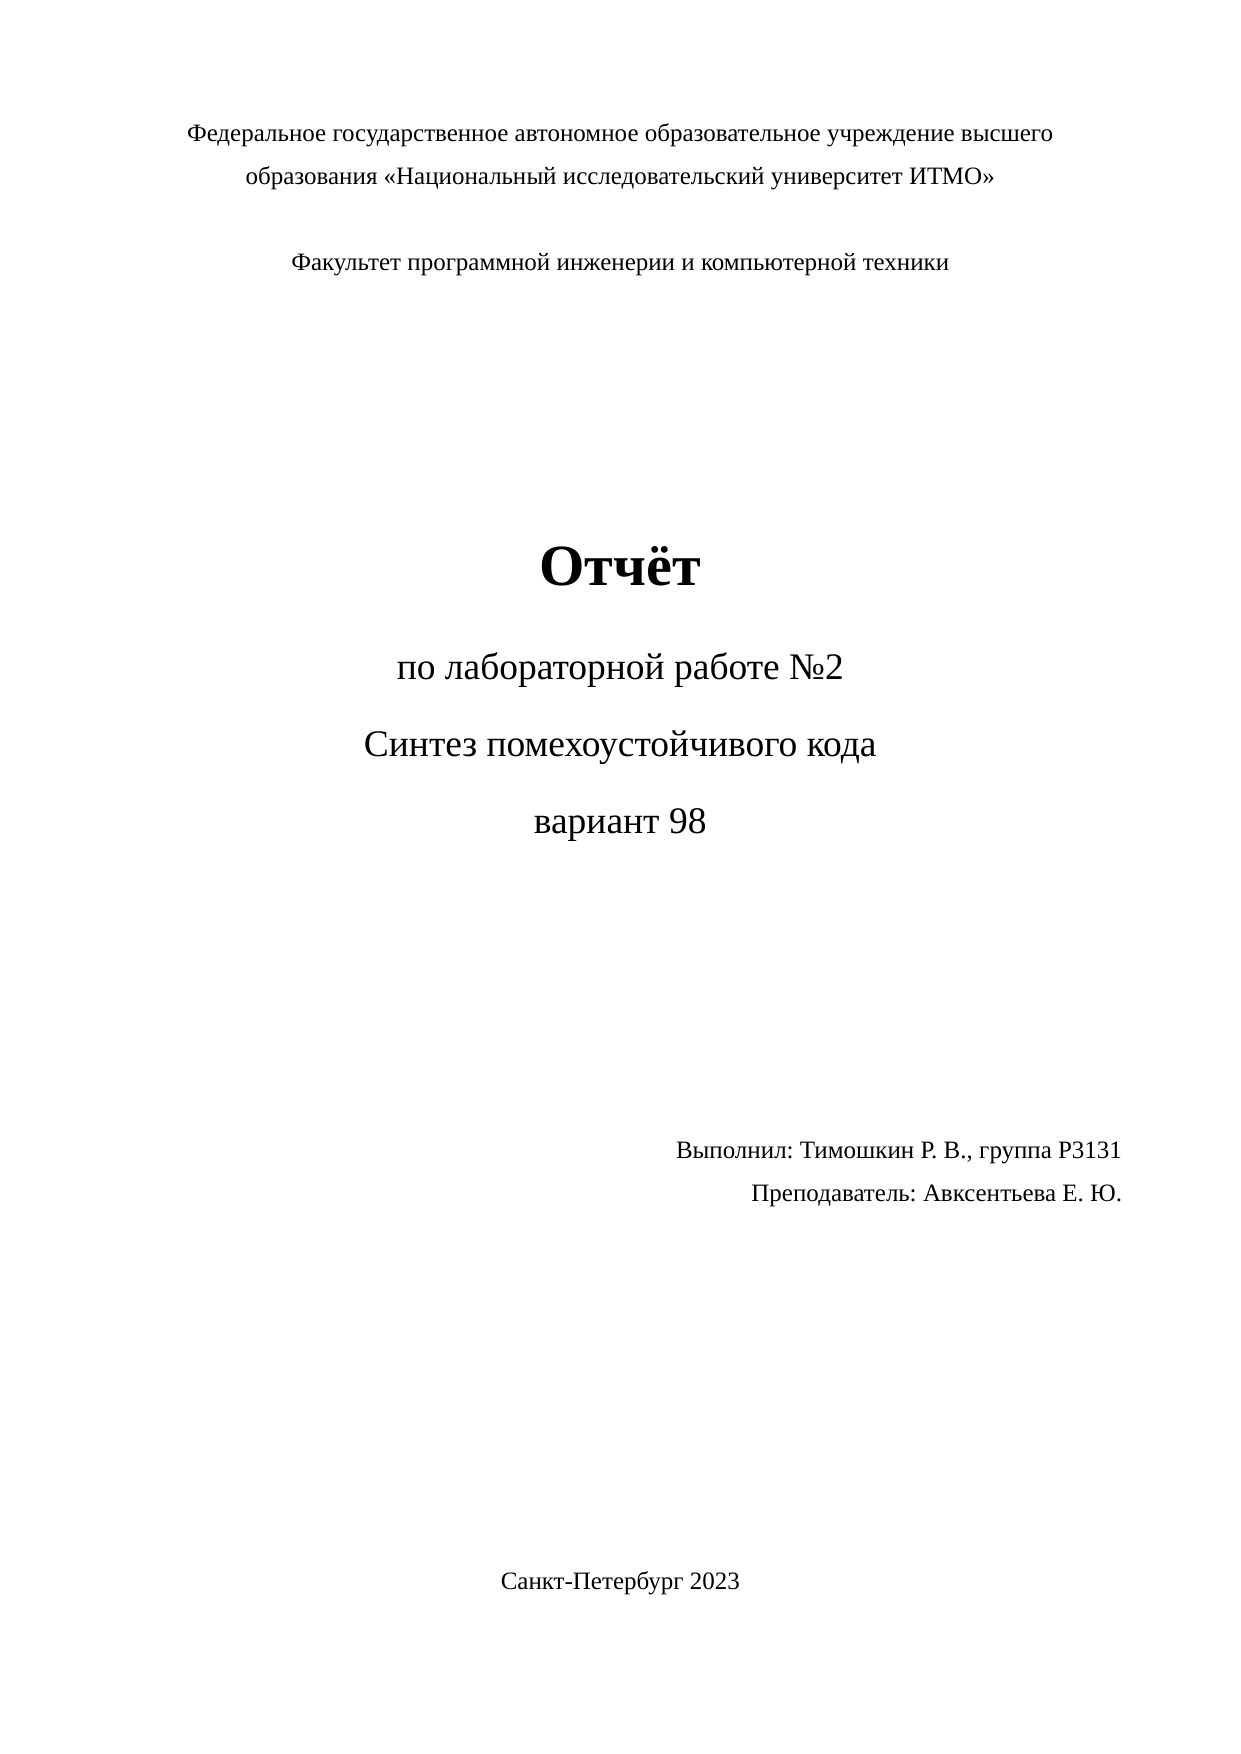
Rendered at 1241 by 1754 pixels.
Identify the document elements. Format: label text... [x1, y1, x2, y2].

text Факультет программной инженерии и компьютерной техники [118, 247, 1122, 276]
text образования «Национальный исследовательский университет ИТМО» [118, 161, 1122, 190]
text Преподаватель: Авксентьева Е. Ю. [118, 1178, 1122, 1207]
text Выполнил: Тимошкин Р. В., группа P3131 [118, 1135, 1122, 1163]
text Федеральное государственное автономное образовательное учреждение высшего [118, 118, 1122, 147]
text Санкт-Петербург 2023 [118, 1566, 1122, 1595]
subtitle вариант 98 [118, 799, 1122, 842]
subtitle по лабораторной работе №2 [118, 644, 1122, 687]
subtitle Синтез помехоустойчивого кода [118, 722, 1122, 765]
title Отчёт [118, 531, 1122, 598]
